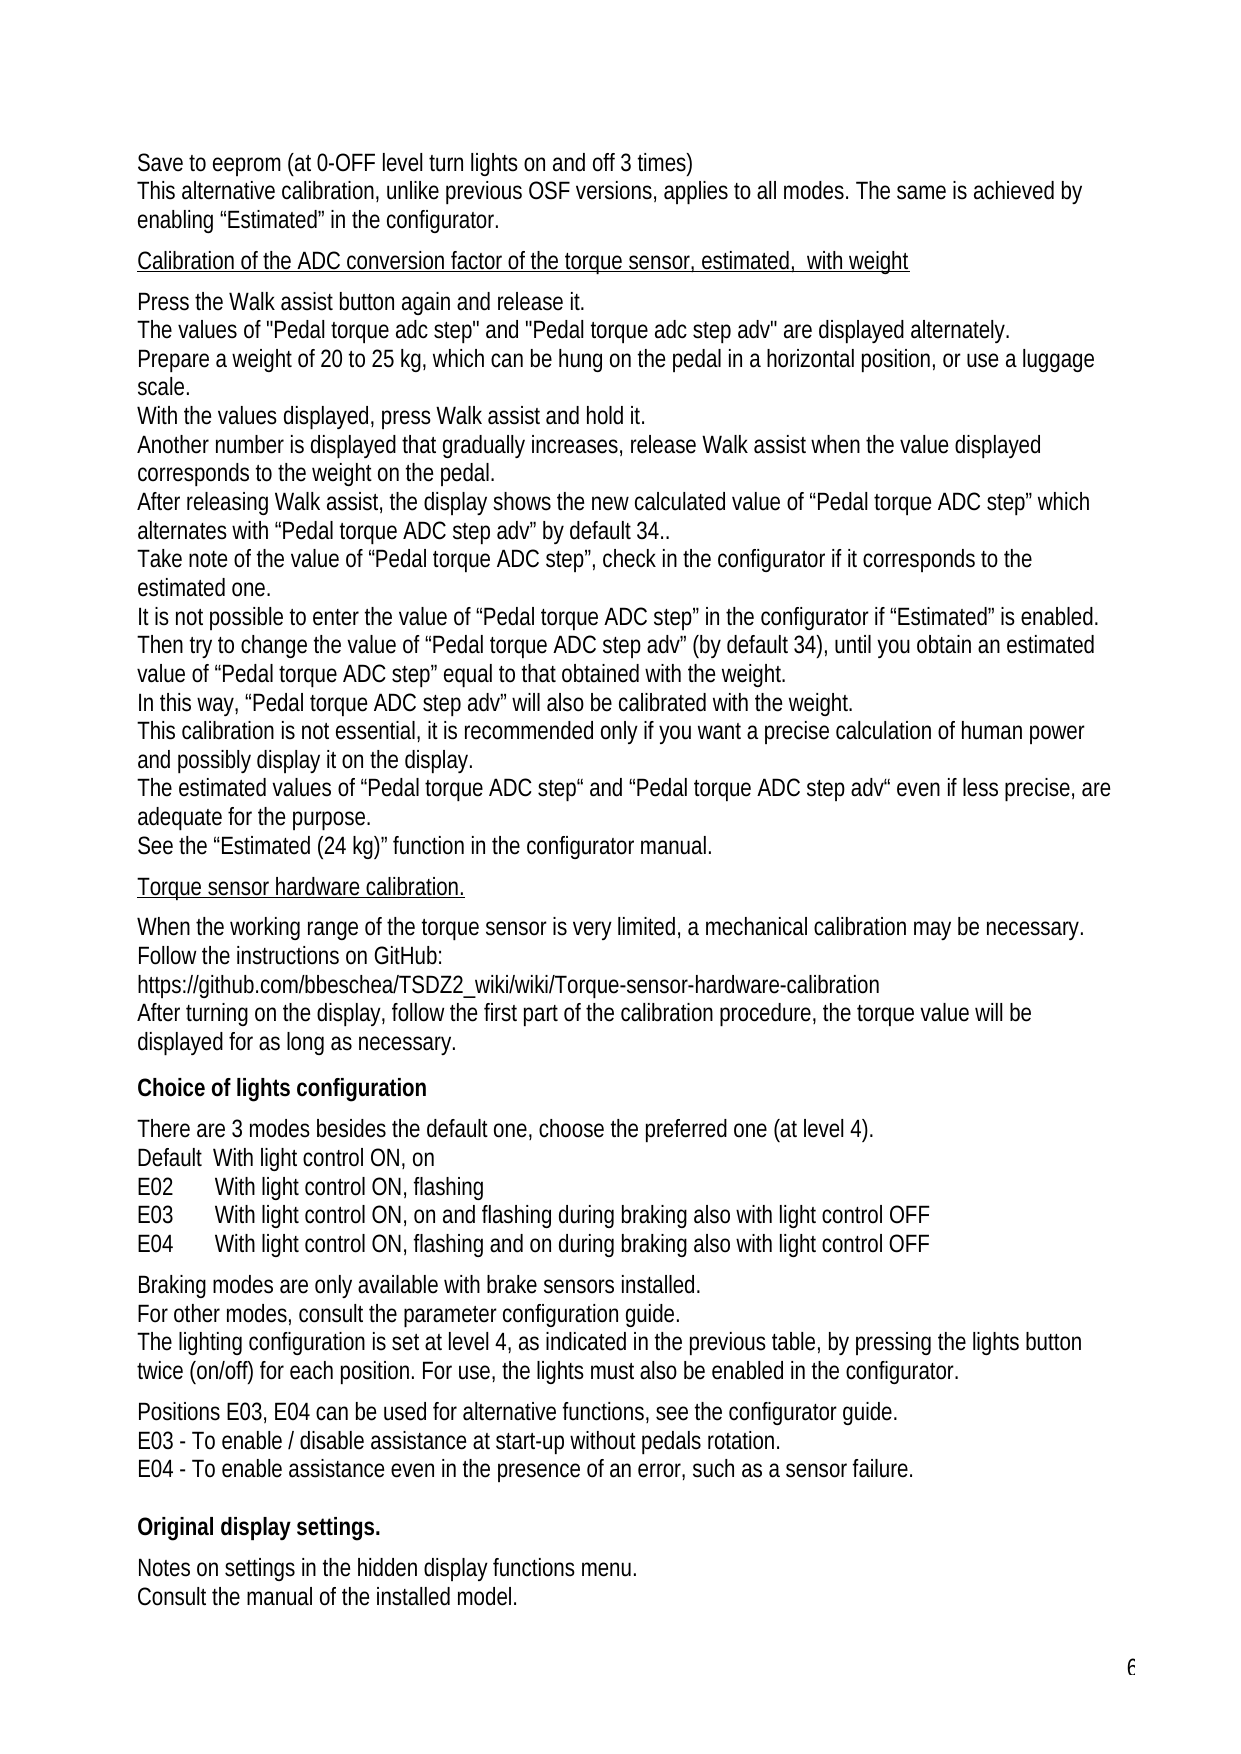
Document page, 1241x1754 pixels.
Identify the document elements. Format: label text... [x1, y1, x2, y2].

text https://github.com/bbeschea/TSDZ2_wiki/wiki/Torque-sensor-hardware-calibration [137, 969, 1125, 998]
text Original display settings. [137, 1512, 1125, 1540]
text E04 - To enable assistance even in the presence of an error, such as a sensor failure. [137, 1454, 1125, 1483]
text There are 3 modes besides the default one, choose the preferred one (at level 4). [137, 1114, 1125, 1143]
text Take note of the value of “Pedal torque ADC step”, check in the configurator if it corresponds to the estimated one. [137, 544, 1125, 602]
text The lighting configuration is set at level 4, as indicated in the previous table, by pressing the lights button twice (on/off) for each position. For use, the lights must also be enabled in the configurator. [137, 1327, 1125, 1385]
text When the working range of the torque sensor is very limited, a mechanical calibration may be necessary. [137, 912, 1125, 941]
text Follow the instructions on GitHub: [137, 941, 1125, 969]
text It is not possible to enter the value of “Pedal torque ADC step” in the configurator if “Estimated” is enabled. Then try to change the value of “Pedal torque ADC step adv” (by default 34), until you obtain an estimated value of “Pedal torque ADC step” equal to that obtained with the weight. [137, 602, 1125, 687]
text After releasing Walk assist, the display shows the new calculated value of “Pedal torque ADC step” which alternates with “Pedal torque ADC step adv” by default 34.. [137, 487, 1125, 544]
text Default With light control ON, on [137, 1143, 1125, 1172]
text This calibration is not essential, it is recommended only if you want a precise calculation of human power and possibly display it on the display. [137, 716, 1125, 773]
text Torque sensor hardware calibration. [137, 872, 1125, 901]
text Consult the manual of the installed model. [137, 1582, 1125, 1610]
text See the “Estimated (24 kg)” function in the configurator manual. [137, 831, 1125, 859]
text Another number is displayed that gradually increases, release Walk assist when the value displayed corresponds to the weight on the pedal. [137, 430, 1125, 487]
text E03 - To enable / disable assistance at start-up without pedals rotation. [137, 1426, 1125, 1454]
text Press the Walk assist button again and release it. [137, 286, 1125, 315]
text E03 With light control ON, on and flashing during braking also with light control OFF [137, 1200, 1125, 1229]
text For other modes, consult the parameter configuration guide. [137, 1299, 1125, 1327]
text This alternative calibration, unlike previous OSF versions, applies to all modes. The same is achieved by enabling “Estimated” in the configurator. [137, 176, 1125, 233]
text Save to eeprom (at 0-OFF level turn lights on and off 3 times) [137, 148, 1125, 176]
text Notes on settings in the hidden display functions menu. [137, 1553, 1125, 1582]
text In this way, “Pedal torque ADC step adv” will also be calibrated with the weight. [137, 687, 1125, 716]
text E02 With light control ON, flashing [137, 1172, 1125, 1200]
text E04 With light control ON, flashing and on during braking also with light control OFF [137, 1229, 1125, 1258]
text Prepare a weight of 20 to 25 kg, which can be hung on the pedal in a horizontal position, or use a luggage scale. [137, 344, 1125, 401]
text Braking modes are only available with brake sensors installed. [137, 1270, 1125, 1299]
text The estimated values ​​of “Pedal torque ADC step“ and “Pedal torque ADC step adv“ even if less precise, are adequate for the purpose. [137, 773, 1125, 831]
text With the values ​​displayed, press Walk assist and hold it. [137, 401, 1125, 430]
text After turning on the display, follow the first part of the calibration procedure, the torque value will be displayed for as long as necessary. [137, 998, 1125, 1056]
text The values ​​of "Pedal torque adc step" and "Pedal torque adc step adv" are displayed alternately. [137, 315, 1125, 344]
text Choice of lights configuration [137, 1073, 1125, 1102]
text Positions E03, E04 can be used for alternative functions, see the configurator guide. [137, 1397, 1125, 1426]
text Calibration of the ADC conversion factor of the torque sensor, estimated, with weight [137, 246, 1125, 275]
